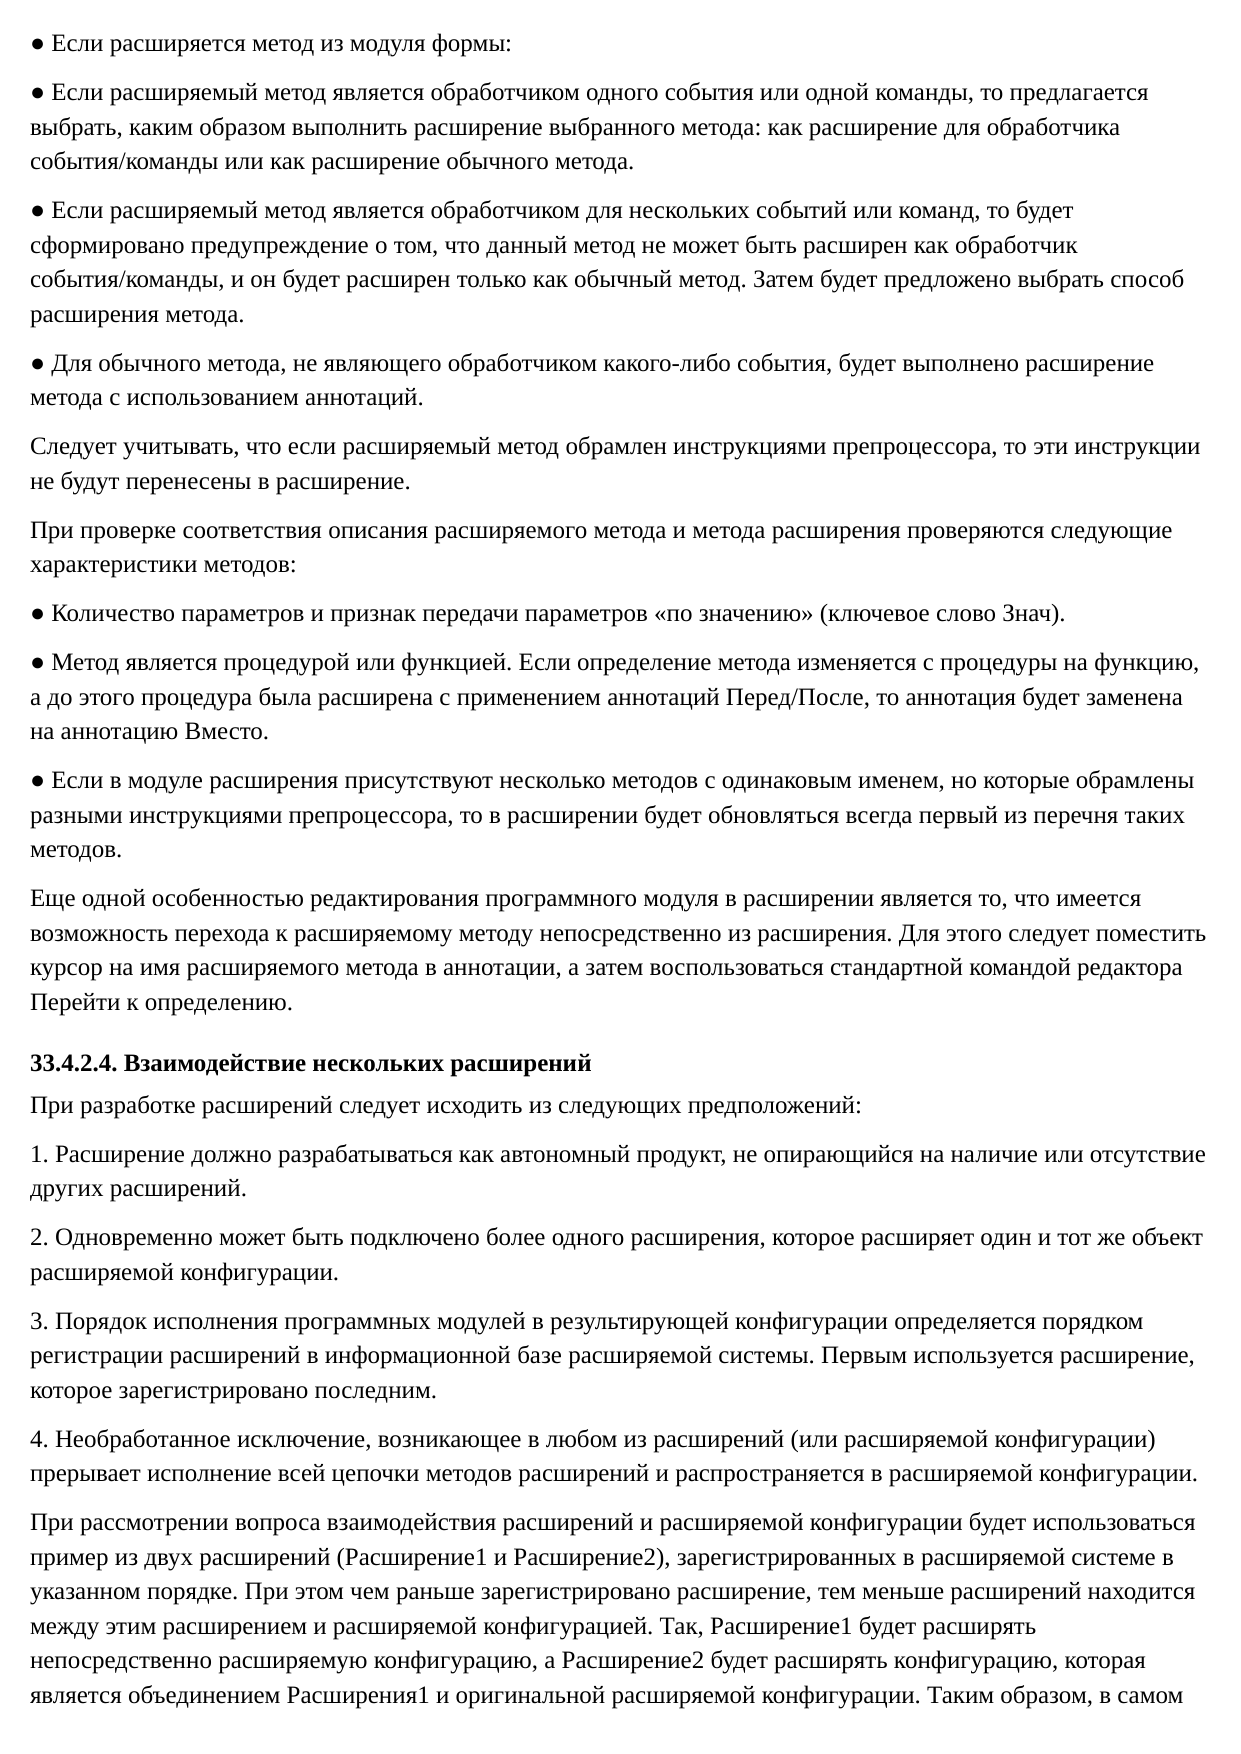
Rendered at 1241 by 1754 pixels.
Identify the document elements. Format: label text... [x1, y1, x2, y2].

text ● Если расширяемый метод является обработчиком одного события или одной команды, то предлагается выбрать, каким образом выполнить расширение выбранного метода: как расширение для обработчика события/команды или как расширение обычного метода. [30, 77, 1211, 175]
text 4. Необработанное исключение, возникающее в любом из расширений (или расширяемой конфигурации) прерывает исполнение всей цепочки методов расширений и распространяется в расширяемой конфигурации. [30, 1424, 1211, 1487]
text ● Метод является процедурой или функцией. Если определение метода изменяется с процедуры на функцию, а до этого процедура была расширена с применением аннотаций Перед/После, то аннотация будет заменена на аннотацию Вместо. [30, 647, 1211, 745]
text 3. Порядок исполнения программных модулей в результирующей конфигурации определяется порядком регистрации расширений в информационной базе расширяемой системы. Первым используется расширение, которое зарегистрировано последним. [30, 1306, 1211, 1403]
text ● Количество параметров и признак передачи параметров «по значению» (ключевое слово Знач). [30, 598, 1211, 627]
text При проверке соответствия описания расширяемого метода и метода расширения проверяются следующие характеристики методов: [30, 515, 1211, 578]
text ● Если расширяется метод из модуля формы: [30, 28, 1211, 57]
text 1. Расширение должно разрабатываться как автономный продукт, не опирающийся на наличие или отсутствие других расширений. [30, 1139, 1211, 1202]
text Еще одной особенностью редактирования программного модуля в расширении является то, что имеется возможность перехода к расширяемому методу непосредственно из расширения. Для этого следует поместить курсор на имя расширяемого метода в аннотации, а затем воспользоваться стандартной командой редактора Перейти к определению. [30, 883, 1211, 1016]
text ● Если расширяемый метод является обработчиком для нескольких событий или команд, то будет сформировано предупреждение о том, что данный метод не может быть расширен как обработчик события/команды, и он будет расширен только как обычный метод. Затем будет предложено выбрать способ расширения метода. [30, 195, 1211, 327]
text Следует учитывать, что если расширяемый метод обрамлен инструкциями препроцессора, то эти инструкции не будут перенесены в расширение. [30, 431, 1211, 494]
text 2. Одновременно может быть подключено более одного расширения, которое расширяет один и тот же объект расширяемой конфигурации. [30, 1222, 1211, 1286]
text ● Если в модуле расширения присутствуют несколько методов с одинаковым именем, но которые обрамлены разными инструкциями препроцессора, то в расширении будет обновляться всегда первый из перечня таких методов. [30, 765, 1211, 863]
text При разработке расширений следует исходить из следующих предположений: [30, 1090, 1211, 1118]
text ● Для обычного метода, не являющего обработчиком какого-либо события, будет выполнено расширение метода с использованием аннотаций. [30, 348, 1211, 411]
subtitle 33.4.2.4. Взаимодействие нескольких расширений [30, 1048, 1211, 1077]
text При рассмотрении вопроса взаимодействия расширений и расширяемой конфигурации будет использоваться пример из двух расширений (Расширение1 и Расширение2), зарегистрированных в расширяемой системе в указанном порядке. При этом чем раньше зарегистрировано расширение, тем меньше расширений находится между этим расширением и расширяемой конфигурацией. Так, Расширение1 будет расширять непосредственно расширяемую конфигурацию, а Расширение2 будет расширять конфигурацию, которая является объединением Расширения1 и оригинальной расширяемой конфигурации. Таким образом, в самом [30, 1507, 1211, 1708]
